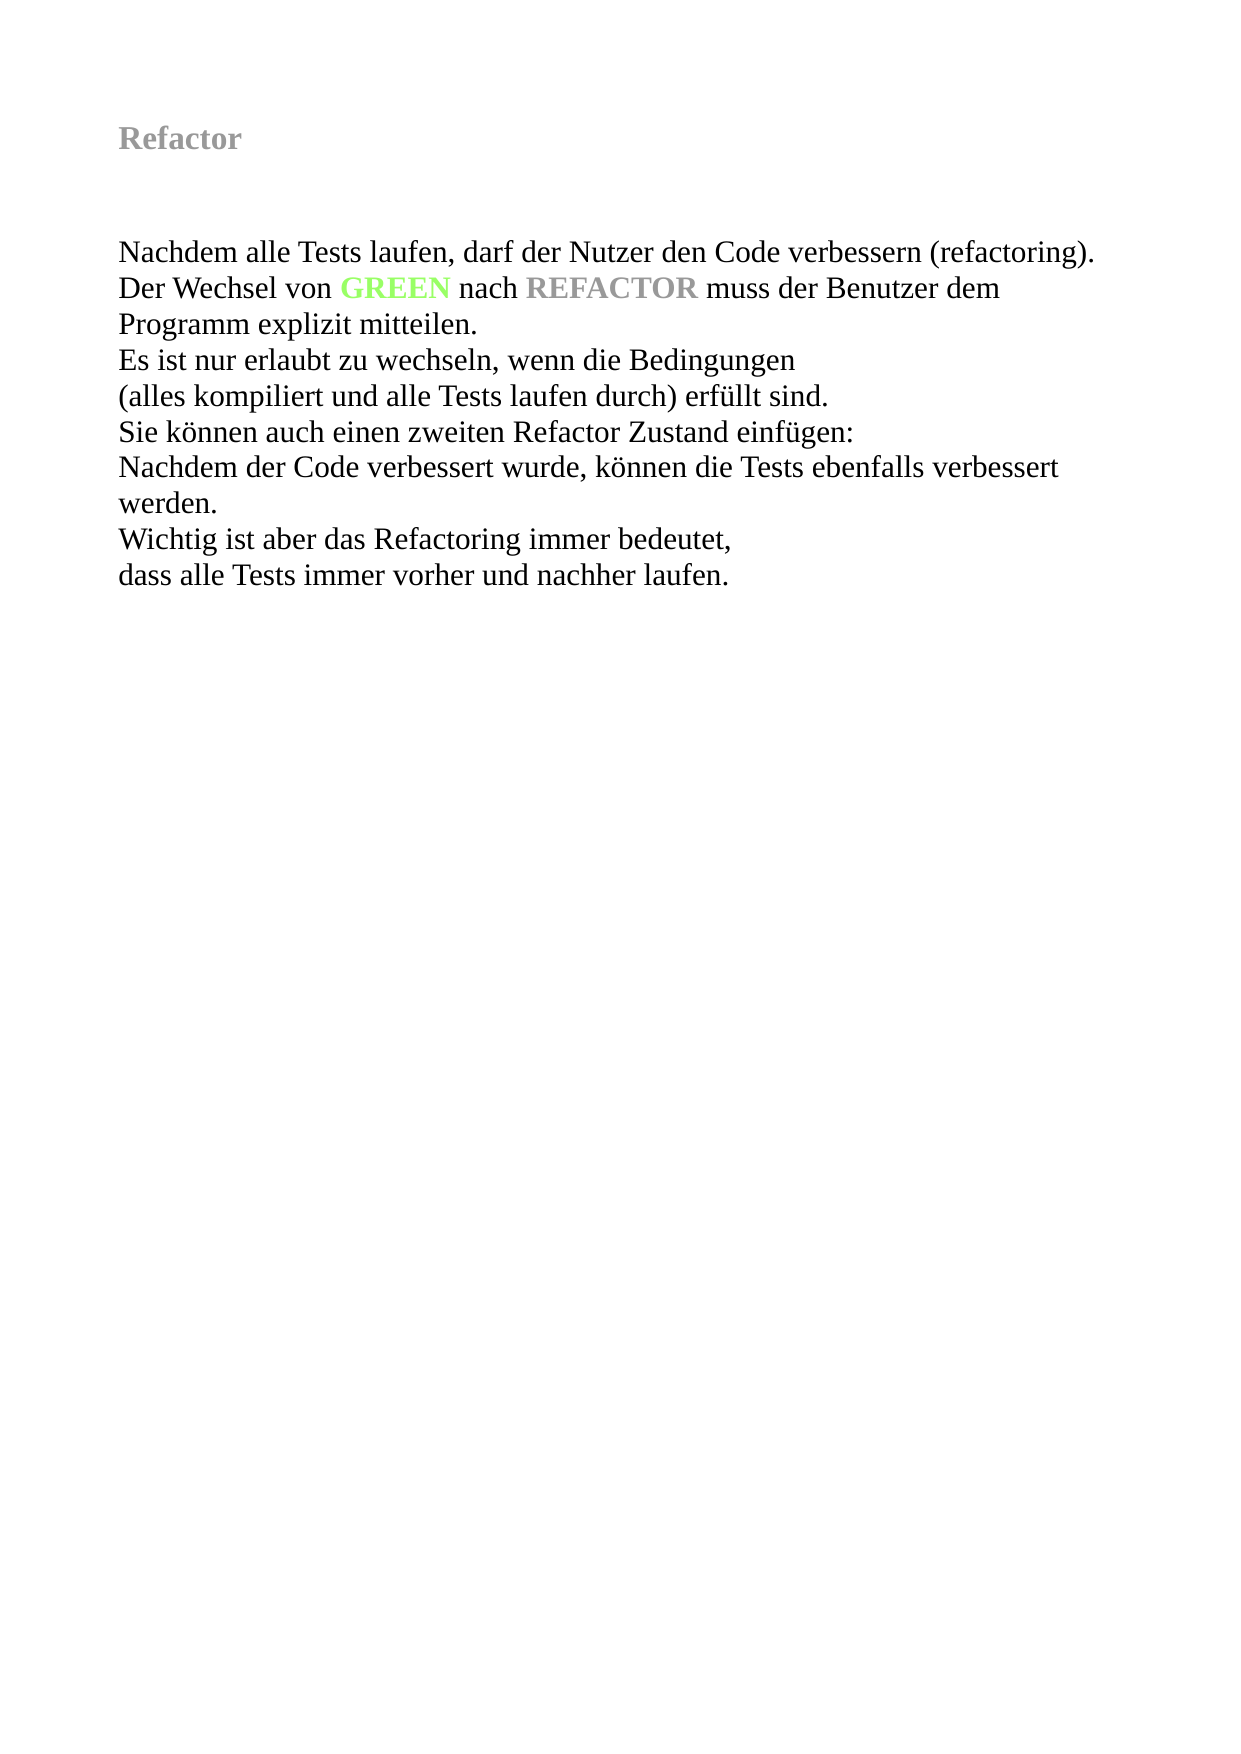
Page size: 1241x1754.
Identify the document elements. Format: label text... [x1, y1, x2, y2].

text Refactor [118, 118, 1122, 156]
text Wichtig ist aber das Refactoring immer bedeutet, [118, 521, 1122, 557]
text Sie können auch einen zweiten Refactor Zustand einfügen: [118, 413, 1122, 449]
text Es ist nur erlaubt zu wechseln, wenn die Bedingungen [118, 341, 1122, 377]
text dass alle Tests immer vorher und nachher laufen. [118, 557, 1122, 592]
text Nachdem der Code verbessert wurde, können die Tests ebenfalls verbessert werden. [118, 449, 1122, 521]
text (alles kompiliert und alle Tests laufen durch) erfüllt sind. [118, 377, 1122, 413]
text Nachdem alle Tests laufen, darf der Nutzer den Code verbessern (refactoring). Der Wechsel von GREEN nach REFACTOR muss der Benutzer dem Programm explizit mitteilen. [118, 233, 1122, 341]
